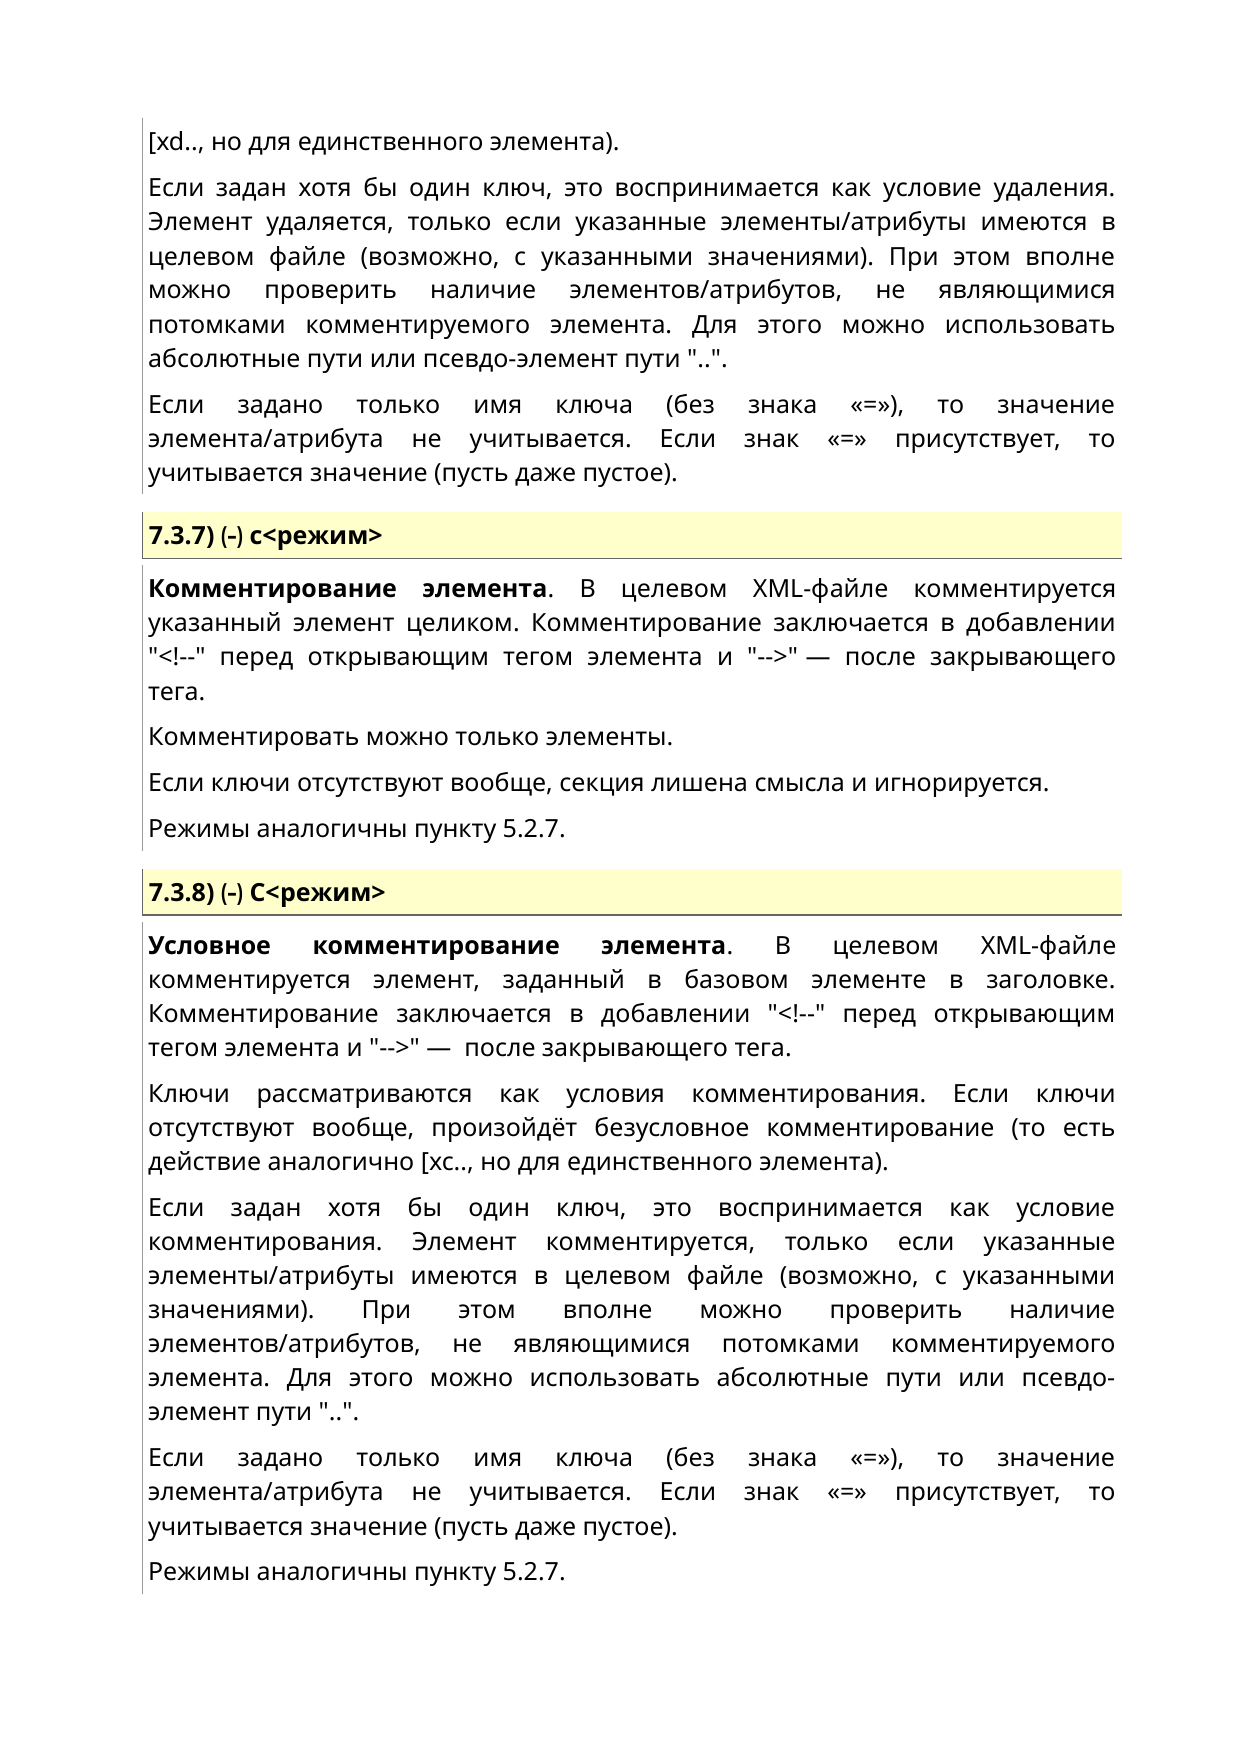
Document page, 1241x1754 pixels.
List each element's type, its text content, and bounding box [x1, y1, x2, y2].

subtitle (–) c<режим> [143, 512, 1122, 558]
text Ключи рассматриваются как условия комментирования. Если ключи отсутствуют вообще, произойдёт безусловное комментирование (то есть действие аналогично [xc.., но для единственного элемента). [143, 1070, 1122, 1178]
text Комментировать можно только элементы. [143, 713, 1122, 753]
text Комментирование элемента. В целевом XML-файле комментируется указанный элемент целиком. Комментирование заключается в добавлении "<!--" перед открывающим тегом элемента и "-->" — после закрывающего тега. [143, 565, 1122, 707]
subtitle (–) C<режим> [143, 869, 1122, 914]
text Если задан хотя бы один ключ, это воспринимается как условие удаления. Элемент удаляется, только если указанные элементы/атрибуты имеются в целевом файле (возможно, с указанными значениями). При этом вполне можно проверить наличие элементов/атрибутов, не являющимися потомками комментируемого элемента. Для этого можно использовать абсолютные пути или псевдо-элемент пути "..". [143, 164, 1122, 374]
text Условное комментирование элемента. В целевом XML-файле комментируется элемент, заданный в базовом элементе в заголовке. Комментирование заключается в добавлении "<!--" перед открывающим тегом элемента и "-->" — после закрывающего тега. [143, 922, 1122, 1064]
text [xd.., но для единственного элемента). [143, 118, 1122, 158]
text Режимы аналогичны пункту 5.2.7. [143, 1548, 1122, 1594]
text Режимы аналогичны пункту 5.2.7. [143, 805, 1122, 851]
text Если задано только имя ключа (без знака «=»), то значение элемента/атрибута не учитывается. Если знак «=» присутствует, то учитывается значение (пусть даже пустое). [143, 1434, 1122, 1542]
text Если ключи отсутствуют вообще, секция лишена смысла и игнорируется. [143, 759, 1122, 799]
text Если задан хотя бы один ключ, это воспринимается как условие комментирования. Элемент комментируется, только если указанные элементы/атрибуты имеются в целевом файле (возможно, с указанными значениями). При этом вполне можно проверить наличие элементов/атрибутов, не являющимися потомками комментируемого элемента. Для этого можно использовать абсолютные пути или псевдо-элемент пути "..". [143, 1184, 1122, 1428]
text Если задано только имя ключа (без знака «=»), то значение элемента/атрибута не учитывается. Если знак «=» присутствует, то учитывается значение (пусть даже пустое). [143, 380, 1122, 494]
